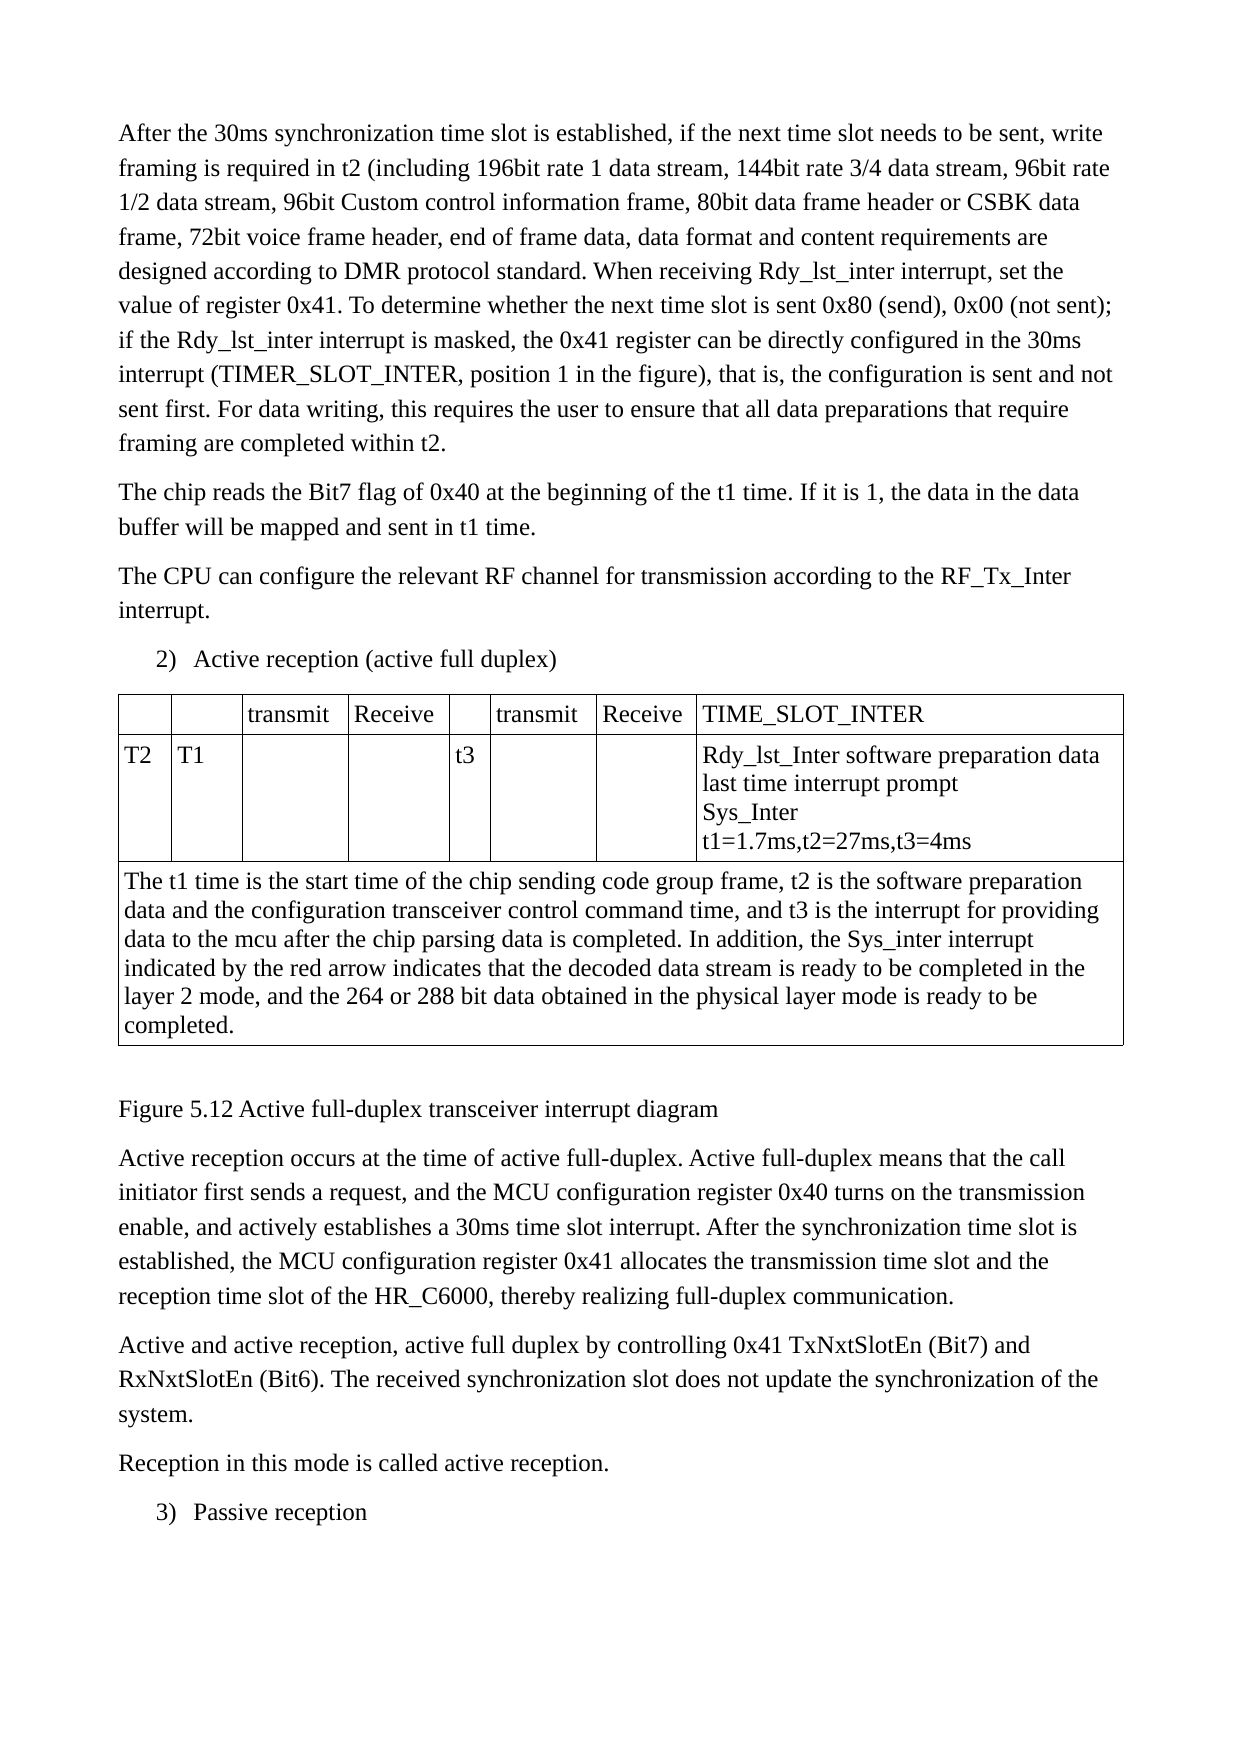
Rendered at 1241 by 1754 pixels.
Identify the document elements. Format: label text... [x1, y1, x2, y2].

table_cell Rdy_lst_Inter software preparation data last time interrupt prompt Sys_Inter t1=1.7ms,t2=27ms,t3=4ms [697, 735, 1123, 861]
table_header Receive [597, 695, 696, 734]
table_header transmit [243, 695, 348, 734]
table_header [119, 695, 171, 734]
table_cell [243, 735, 348, 861]
table_cell The t1 time is the start time of the chip sending code group frame, t2 is the software preparation data and the configuration transceiver control command time, and t3 is the interrupt for providing data to the mcu after the chip parsing data is completed. In addition, the Sys_inter interrupt indicated by the red arrow indicates that the decoded data stream is ready to be completed in the layer 2 mode, and the 264 or 288 bit data obtained in the physical layer mode is ready to be completed. [119, 862, 1123, 1044]
text Active and active reception, active full duplex by controlling 0x41 TxNxtSlotEn (Bit7) and RxNxtSlotEn (Bit6). The received synchronization slot does not update the synchronization of the system. [118, 1330, 1122, 1427]
text The CPU can configure the relevant RF channel for transmission according to the RF_Tx_Inter interrupt. [118, 561, 1122, 624]
list Active reception (active full duplex) [156, 644, 1122, 673]
table_cell [349, 735, 449, 861]
table_cell T2 [119, 735, 171, 861]
table_header Receive [349, 695, 449, 734]
text Reception in this mode is called active reception. [118, 1448, 1122, 1477]
list Passive reception [156, 1497, 1122, 1526]
table_header TIME_SLOT_INTER [697, 695, 1123, 734]
table_cell T1 [172, 735, 242, 861]
table_header transmit [491, 695, 596, 734]
table_header [450, 695, 490, 734]
table_cell [597, 735, 696, 861]
text The chip reads the Bit7 flag of 0x40 at the beginning of the t1 time. If it is 1, the data in the data buffer will be mapped and sent in t1 time. [118, 477, 1122, 541]
table_cell [491, 735, 596, 861]
text After the 30ms synchronization time slot is established, if the next time slot needs to be sent, write framing is required in t2 (including 196bit rate 1 data stream, 144bit rate 3/4 data stream, 96bit rate 1/2 data stream, 96bit Custom control information frame, 80bit data frame header or CSBK data frame, 72bit voice frame header, end of frame data, data format and content requirements are designed according to DMR protocol standard. When receiving Rdy_lst_inter interrupt, set the value of register 0x41. To determine whether the next time slot is sent 0x80 (send), 0x00 (not sent); if the Rdy_lst_inter interrupt is masked, the 0x41 register can be directly configured in the 30ms interrupt (TIMER_SLOT_INTER, position 1 in the figure), that is, the configuration is sent and not sent first. For data writing, this requires the user to ensure that all data preparations that require framing are completed within t2. [118, 118, 1122, 457]
table_cell t3 [450, 735, 490, 861]
table_header [172, 695, 242, 734]
text Active reception occurs at the time of active full-duplex. Active full-duplex means that the call initiator first sends a request, and the MCU configuration register 0x40 turns on the transmission enable, and actively establishes a 30ms time slot interrupt. After the synchronization time slot is established, the MCU configuration register 0x41 allocates the transmission time slot and the reception time slot of the HR_C6000, thereby realizing full-duplex communication. [118, 1143, 1122, 1309]
text Figure 5.12 Active full-duplex transceiver interrupt diagram [118, 1094, 1122, 1122]
